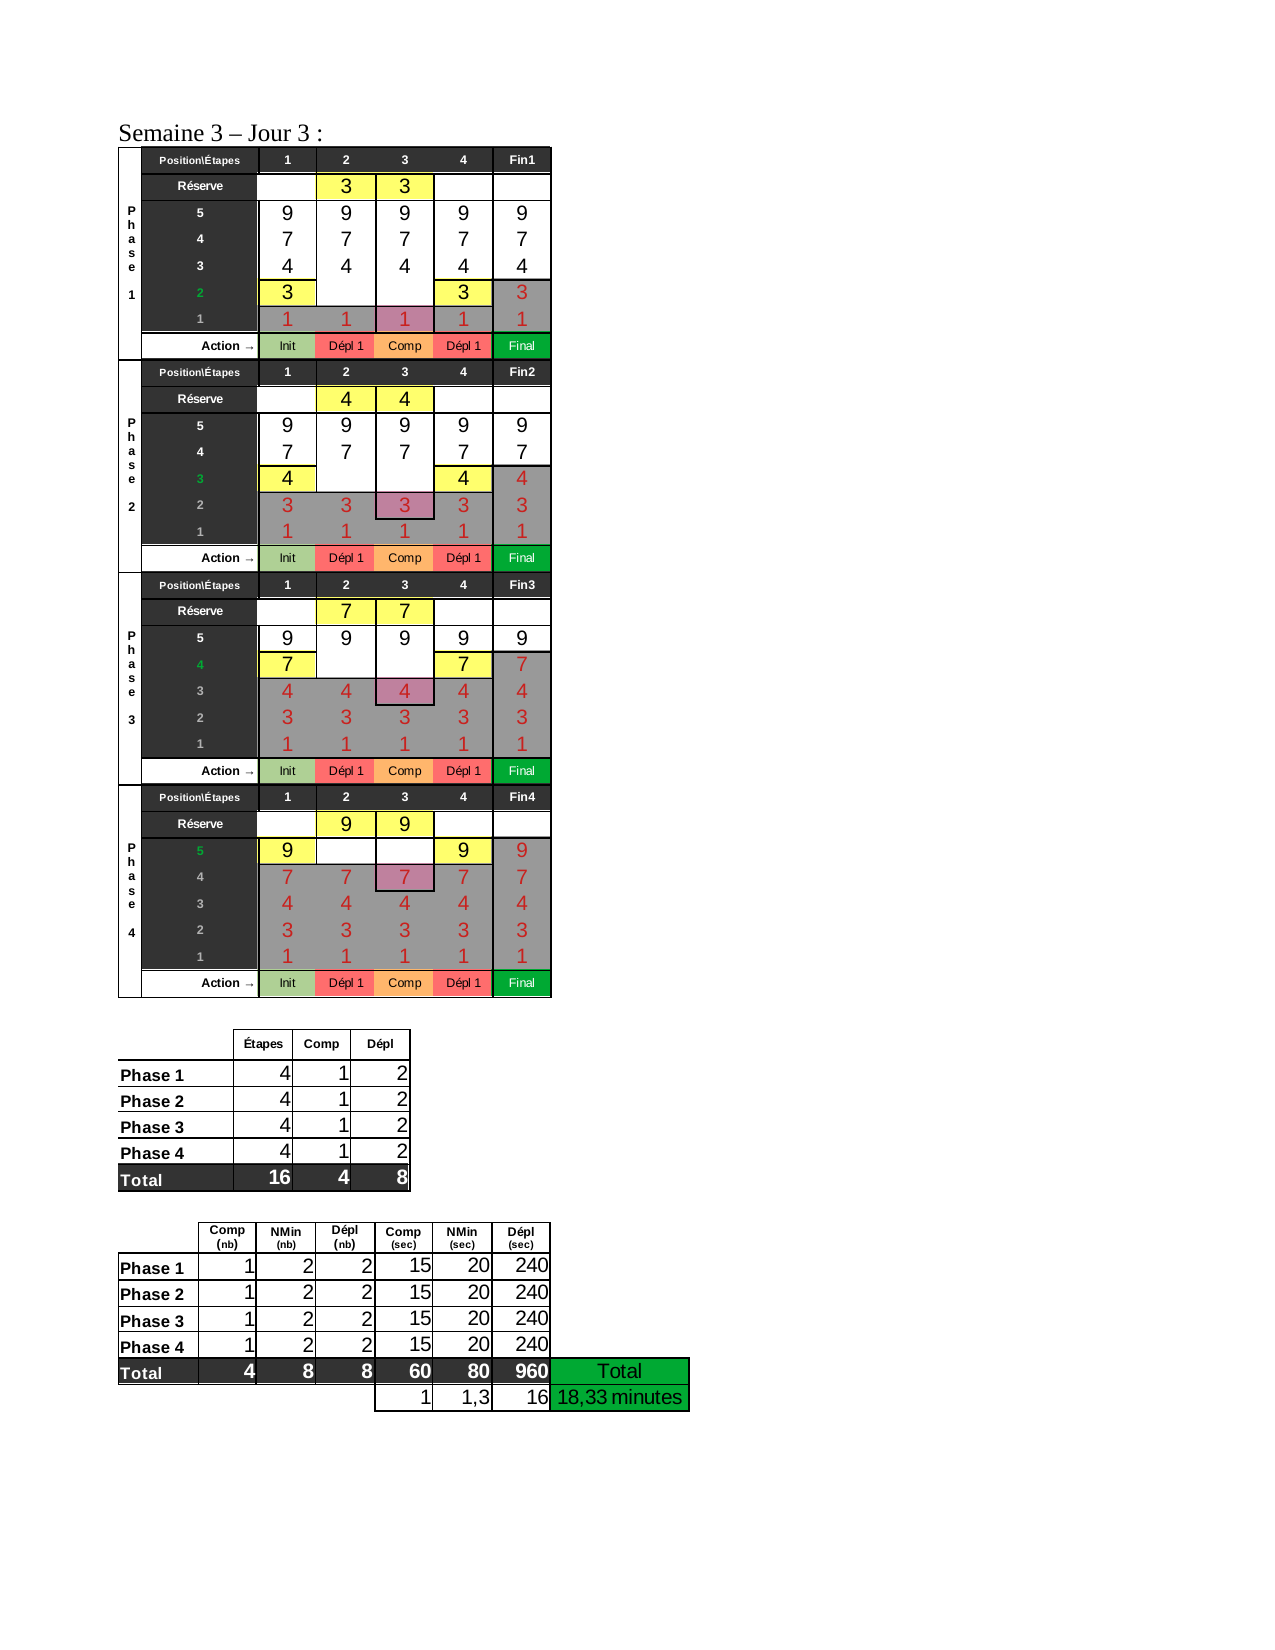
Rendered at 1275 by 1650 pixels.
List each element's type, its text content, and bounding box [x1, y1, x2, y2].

text Semaine 3 – Jour 3 : [118, 118, 1157, 147]
